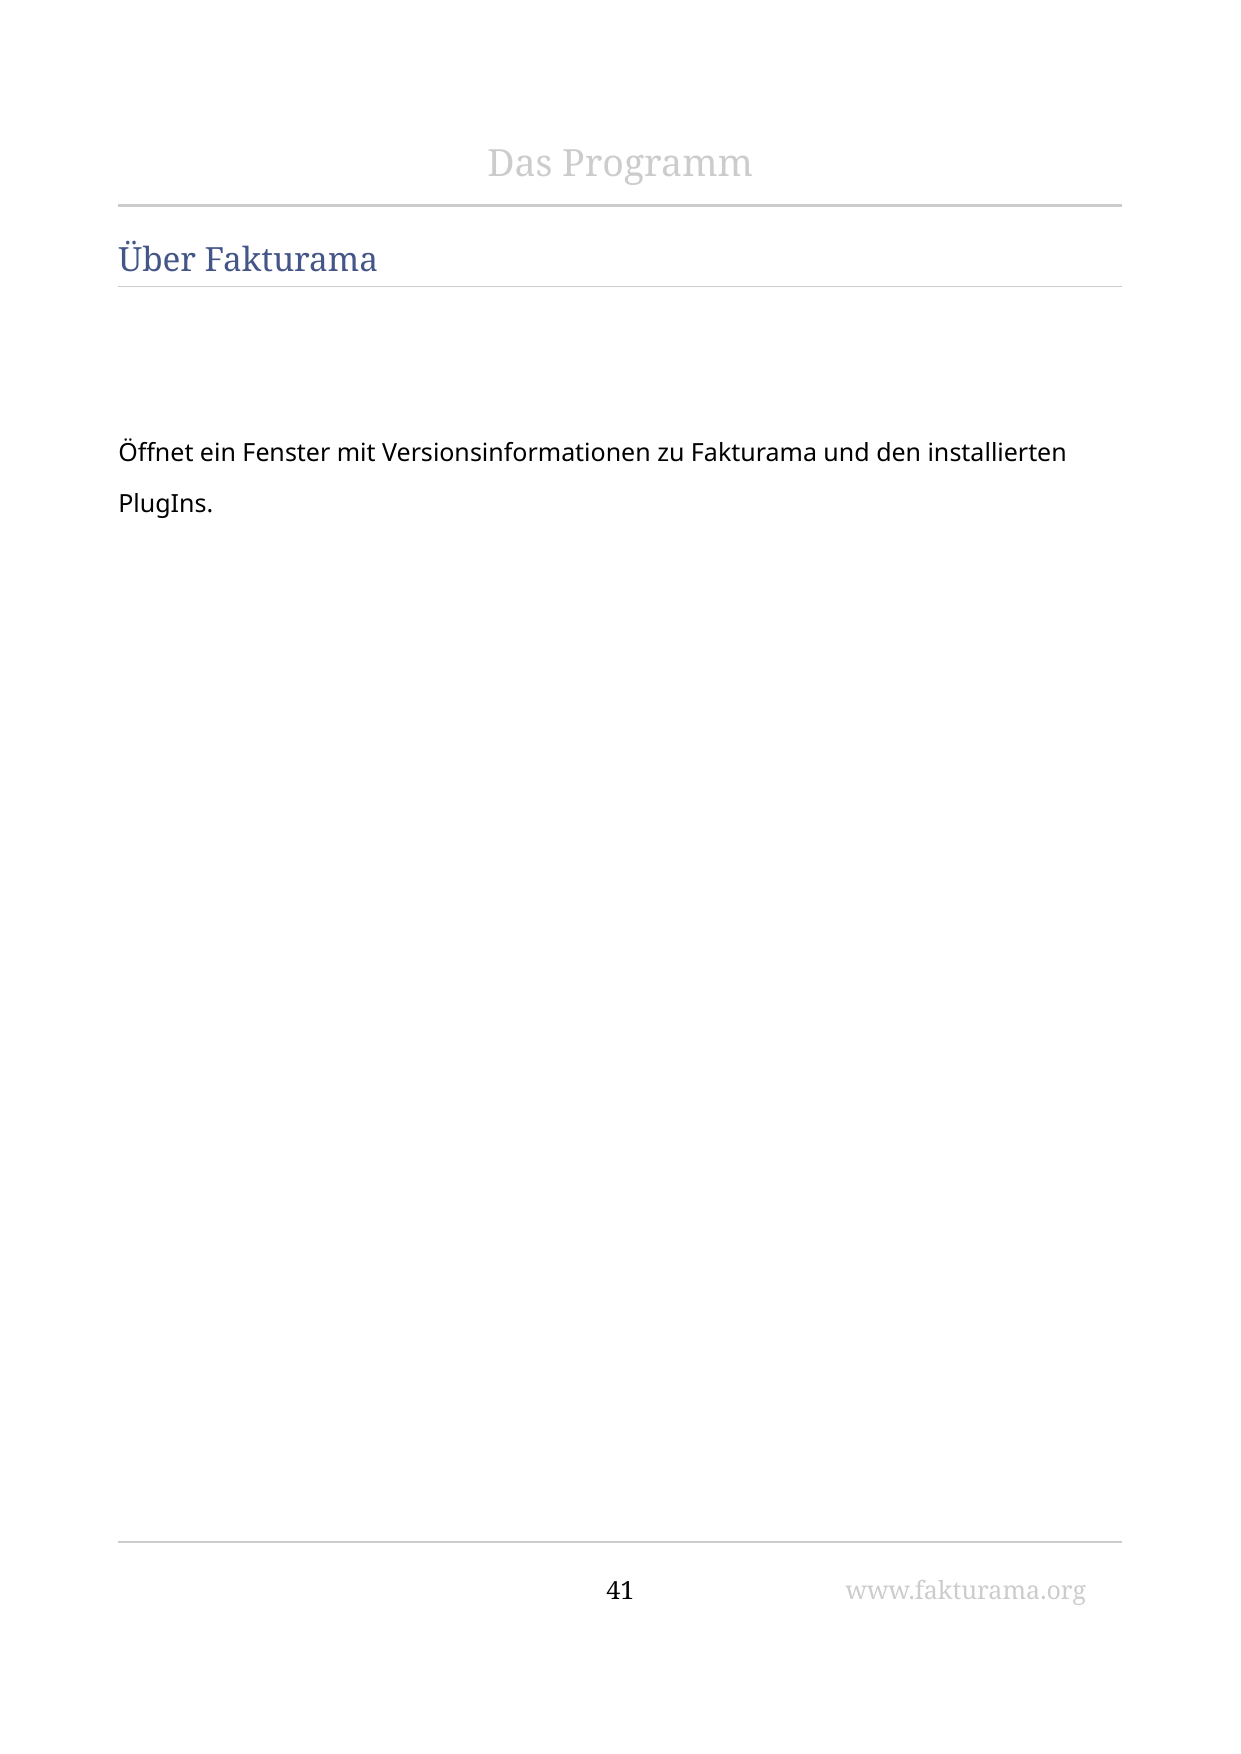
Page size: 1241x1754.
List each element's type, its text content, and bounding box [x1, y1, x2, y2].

subtitle Über Fakturama [118, 236, 1122, 286]
text Öffnet ein Fenster mit Versionsinformationen zu Fakturama und den installierten PlugIns. [118, 435, 1122, 520]
